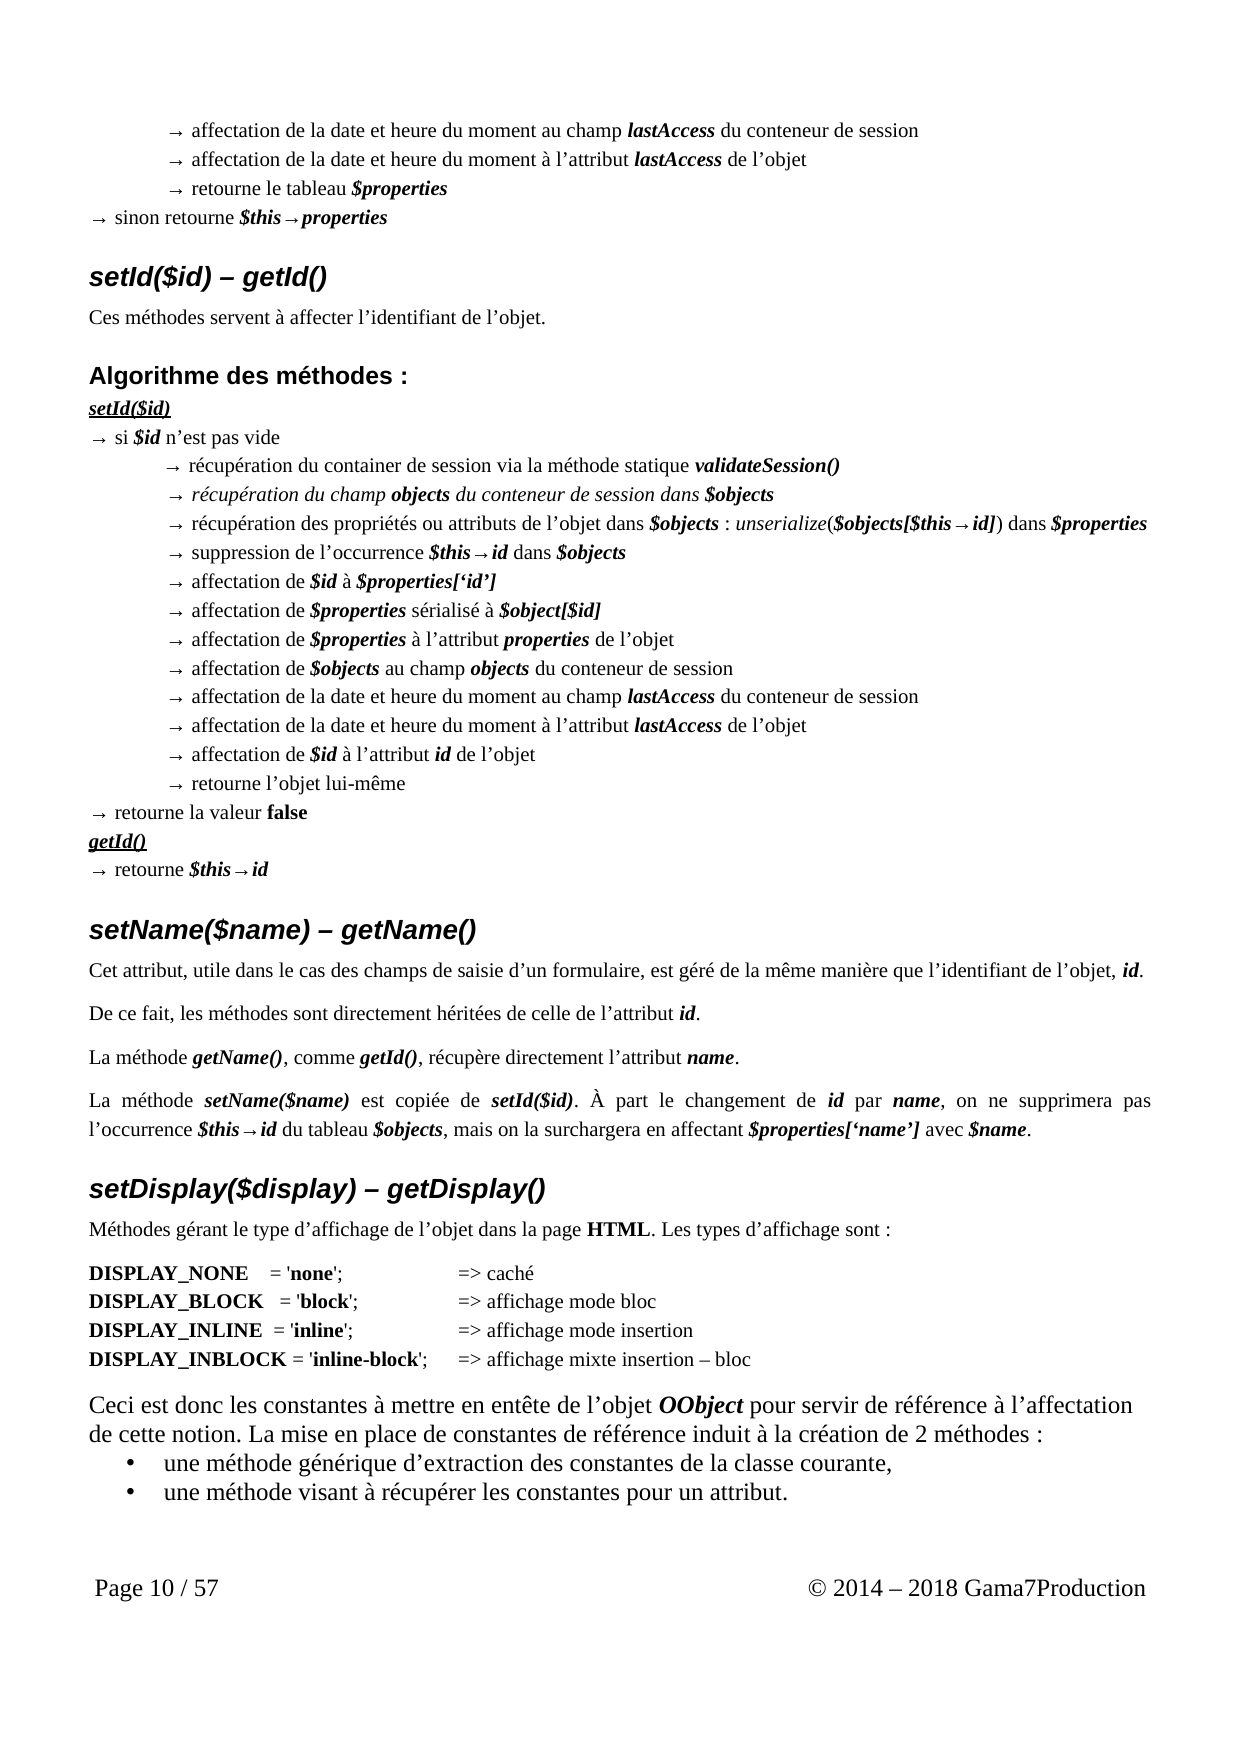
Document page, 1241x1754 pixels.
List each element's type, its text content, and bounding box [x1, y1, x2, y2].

text La méthode getName(), comme getId(), récupère directement l’attribut name. [88, 1044, 1152, 1069]
text → affectation de la date et heure du moment au champ lastAccess du conteneur de session [165, 118, 1152, 142]
text → affectation de $objects au champ objects du conteneur de session [165, 655, 1152, 679]
text → retourne l’objet lui-même [165, 771, 1152, 795]
text → sinon retourne $this→properties [88, 205, 1152, 229]
text → affectation de $properties à l’attribut properties de l’objet [165, 627, 1152, 651]
subtitle setDisplay($display) – getDisplay() [88, 1173, 1152, 1205]
text DISPLAY_NONE = 'none'; => caché [88, 1261, 1152, 1285]
subtitle Algorithme des méthodes : [88, 361, 1152, 389]
text getId() [88, 828, 1152, 853]
text → récupération des propriétés ou attributs de l’objet dans $objects : unserialize($objects[$this→id]) dans $properties [165, 511, 1152, 535]
text → retourne le tableau $properties [165, 176, 1152, 200]
text DISPLAY_INBLOCK = 'inline-block'; => affichage mixte insertion – bloc [88, 1347, 1152, 1371]
text → retourne $this→id [88, 857, 1152, 881]
list une méthode visant à récupérer les constantes pour un attribut. [126, 1477, 1152, 1506]
text DISPLAY_BLOCK = 'block'; => affichage mode bloc [88, 1289, 1152, 1313]
subtitle setId($id) – getId() [88, 261, 1152, 292]
text → récupération du container de session via la méthode statique validateSession() [88, 453, 1152, 477]
list une méthode générique d’extraction des constantes de la classe courante, [126, 1448, 1152, 1477]
text DISPLAY_INLINE = 'inline'; => affichage mode insertion [88, 1318, 1152, 1342]
text → retourne la valeur false [88, 800, 1152, 824]
text Ces méthodes servent à affecter l’identifiant de l’objet. [88, 305, 1152, 329]
text La méthode setName($name) est copiée de setId($id). À part le changement de id par name, on ne supprimera pas l’occurrence $this→id du tableau $objects, mais on la surchargera en affectant $properties[‘name’] avec $name. [88, 1088, 1152, 1141]
text → affectation de la date et heure du moment à l’attribut lastAccess de l’objet [165, 147, 1152, 171]
text → affectation de la date et heure du moment à l’attribut lastAccess de l’objet [165, 713, 1152, 737]
subtitle setName($name) – getName() [88, 913, 1152, 945]
text Ceci est donc les constantes à mettre en entête de l’objet OObject pour servir de référence à l’affectation de cette notion. La mise en place de constantes de référence induit à la création de 2 méthodes : [88, 1391, 1152, 1448]
text → affectation de $properties sérialisé à $object[$id] [165, 598, 1152, 622]
text → suppression de l’occurrence $this→id dans $objects [165, 540, 1152, 564]
text Méthodes gérant le type d’affichage de l’objet dans la page HTML. Les types d’affichage sont : [88, 1217, 1152, 1241]
text → affectation de $id à $properties[‘id’] [165, 569, 1152, 593]
text Cet attribut, utile dans le cas des champs de saisie d’un formulaire, est géré de la même manière que l’identifiant de l’objet, id. [88, 958, 1152, 982]
text setId($id) [88, 396, 1152, 420]
text De ce fait, les méthodes sont directement héritées de celle de l’attribut id. [88, 1001, 1152, 1025]
text → affectation de la date et heure du moment au champ lastAccess du conteneur de session [165, 684, 1152, 708]
text → si $id n’est pas vide [88, 424, 1152, 449]
text → récupération du champ objects du conteneur de session dans $objects [165, 482, 1152, 506]
text → affectation de $id à l’attribut id de l’objet [165, 742, 1152, 766]
